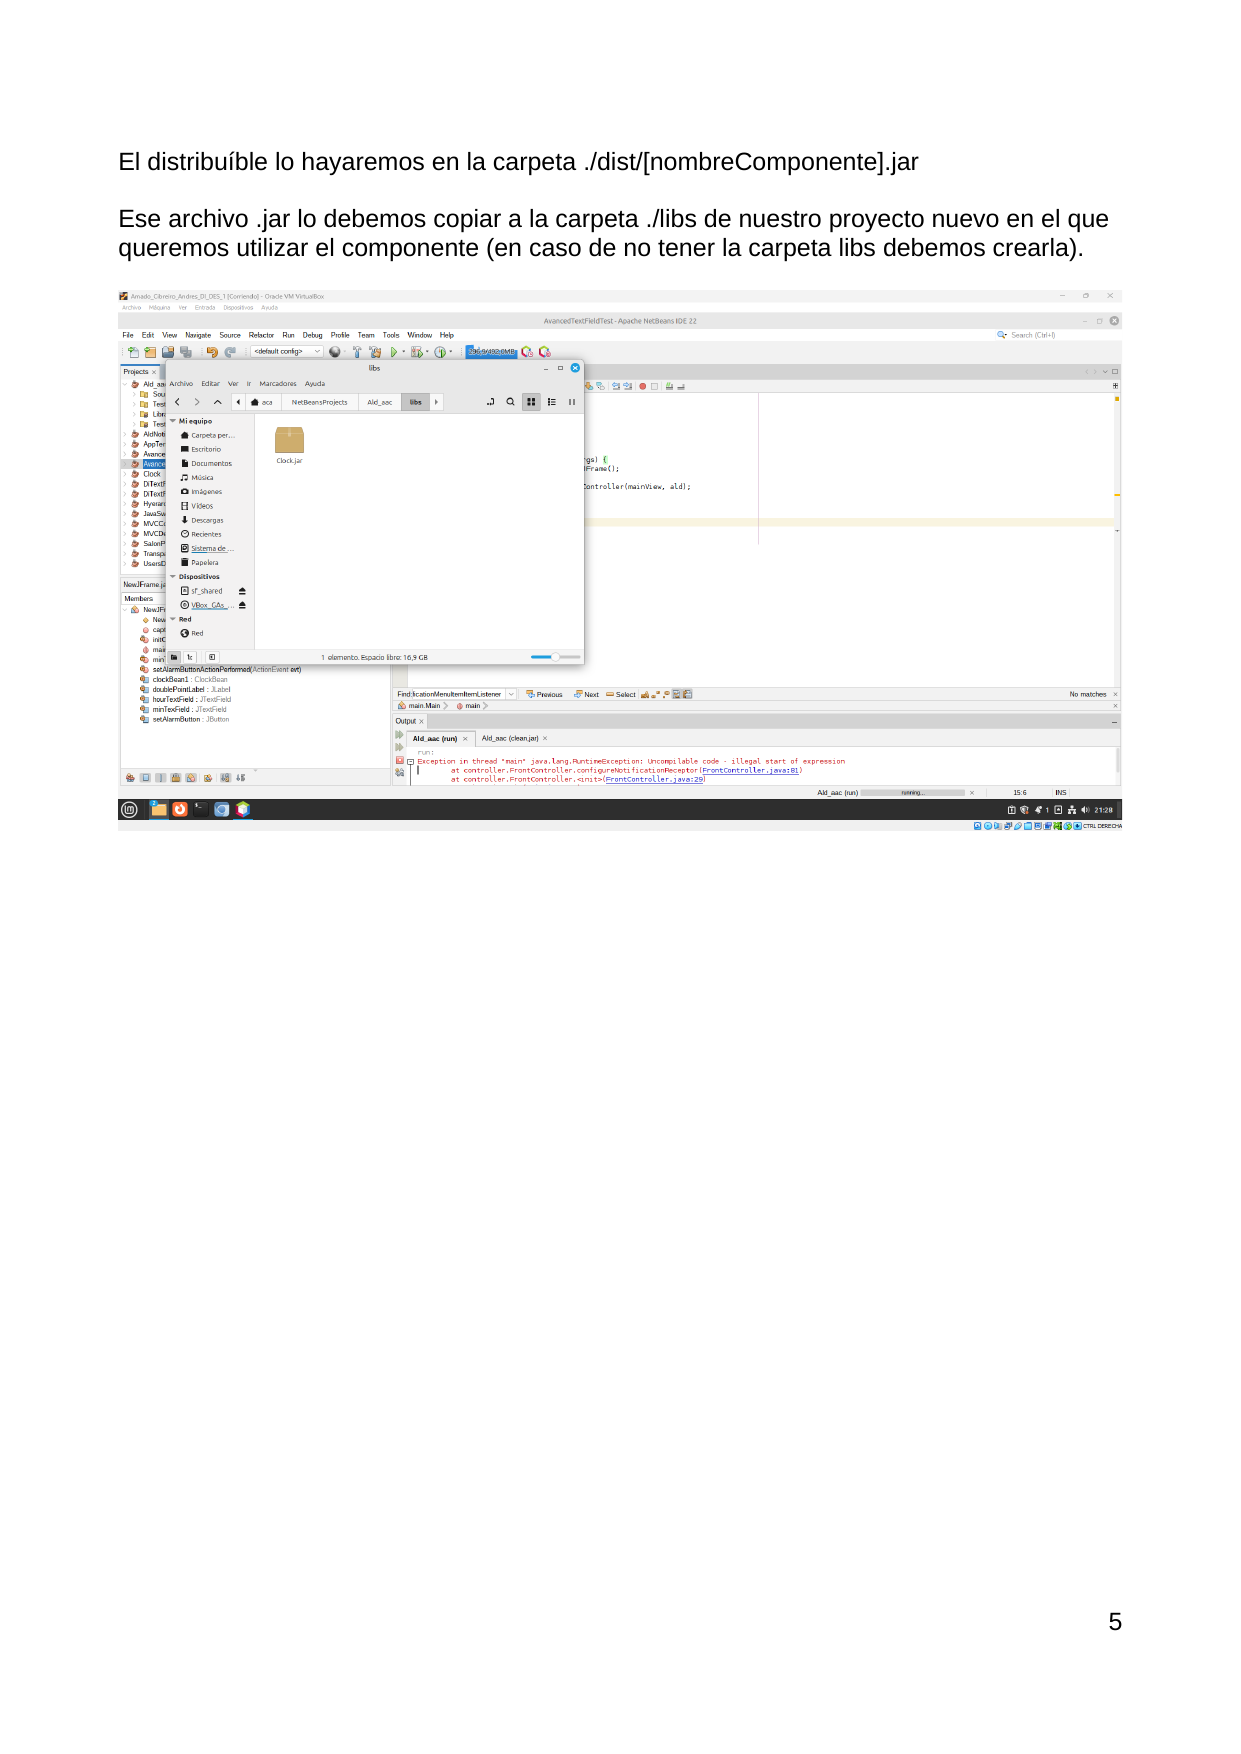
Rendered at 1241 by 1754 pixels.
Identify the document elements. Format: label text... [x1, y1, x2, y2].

text Ese archivo .jar lo debemos copiar a la carpeta ./libs de nuestro proyecto nuevo en el que queremos utilizar el componente (en caso de no tener la carpeta libs debemos crearla). [118, 204, 1122, 262]
text El distribuíble lo hayaremos en la carpeta ./dist/[nombreComponente].jar [118, 147, 1122, 176]
picture [118, 290, 1123, 831]
